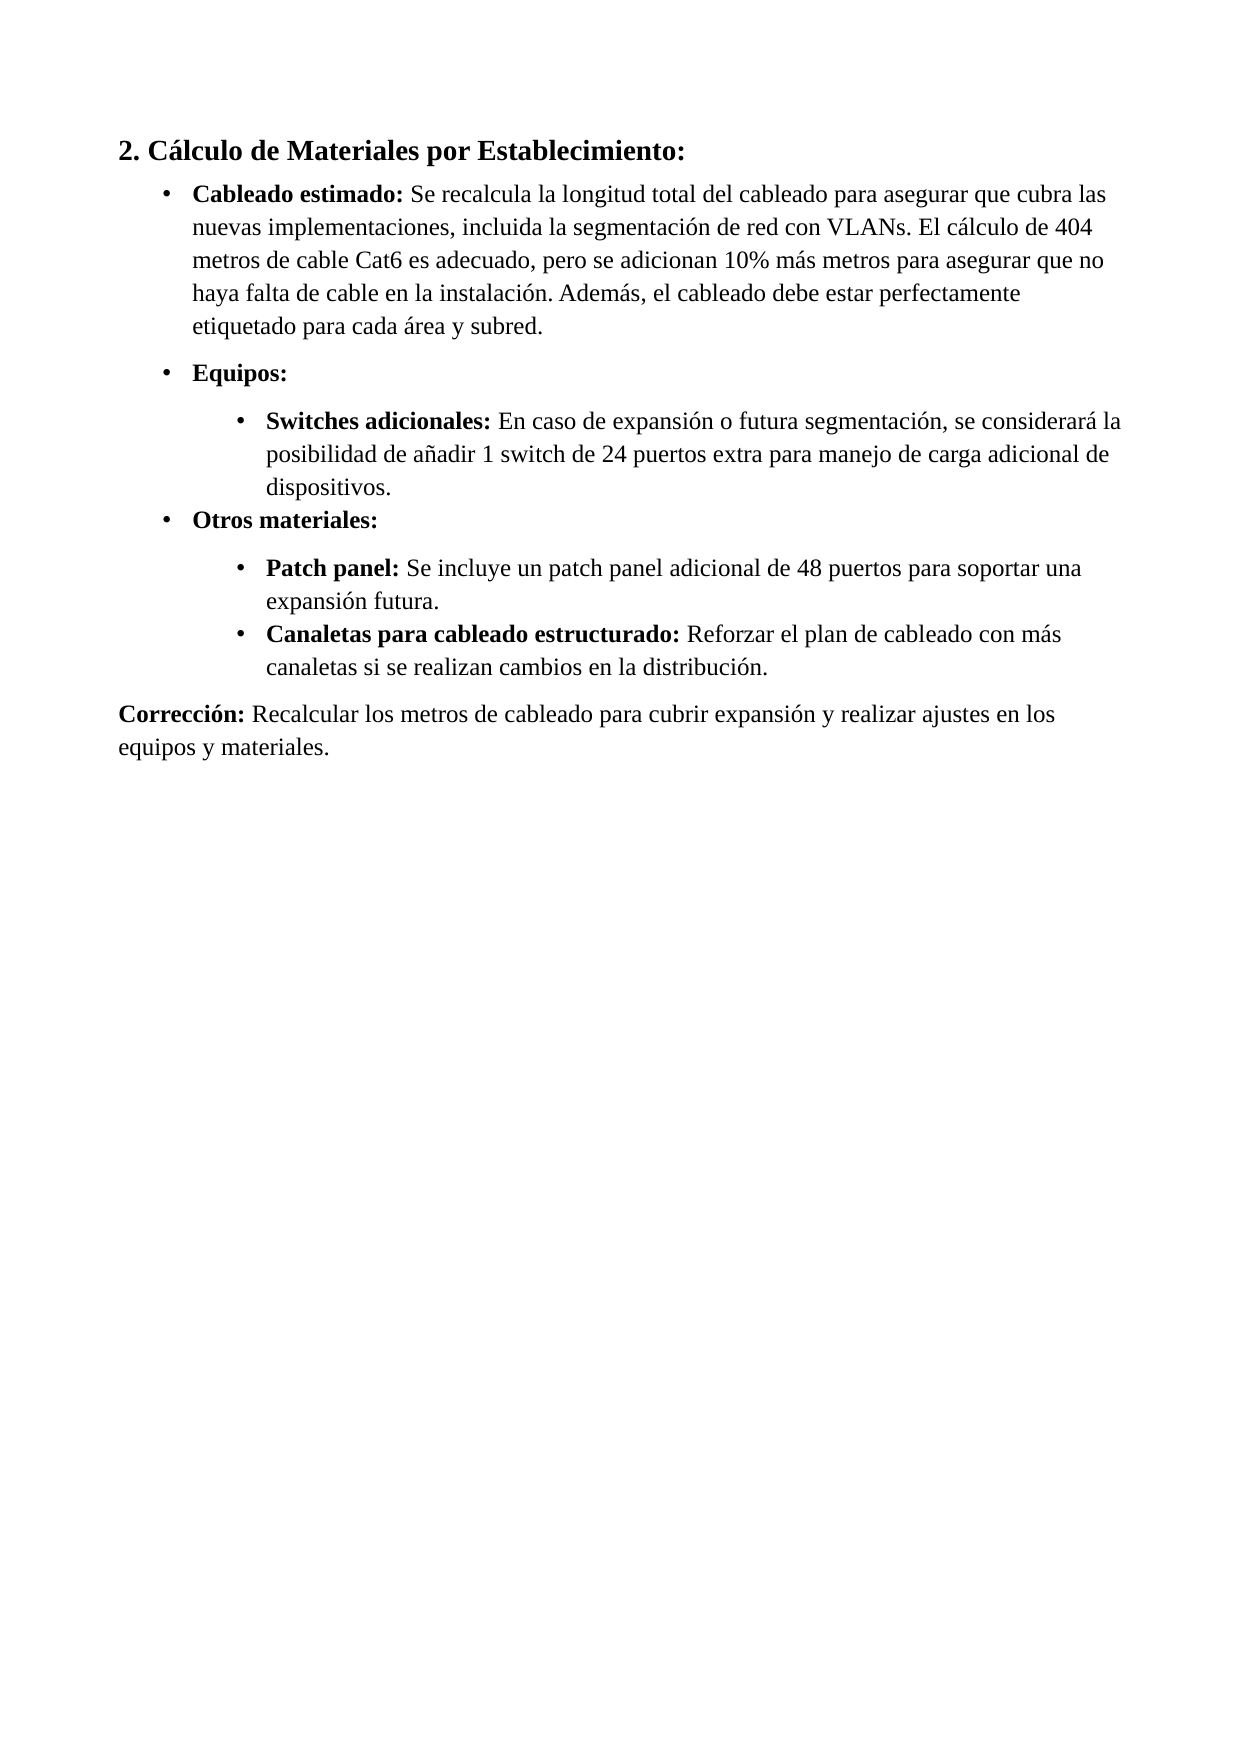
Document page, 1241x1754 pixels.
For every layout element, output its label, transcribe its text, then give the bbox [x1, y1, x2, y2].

list Otros materiales: [162, 505, 1122, 534]
subtitle 2. Cálculo de Materiales por Establecimiento: [118, 133, 1122, 166]
list Canaletas para cableado estructurado: Reforzar el plan de cableado con más canaletas si se realizan cambios en la distribución. [236, 619, 1122, 681]
list Cableado estimado: Se recalcula la longitud total del cableado para asegurar que cubra las nuevas implementaciones, incluida la segmentación de red con VLANs. El cálculo de 404 metros de cable Cat6 es adecuado, pero se adicionan 10% más metros para asegurar que no haya falta de cable en la instalación. Además, el cableado debe estar perfectamente etiquetado para cada área y subred. [162, 179, 1122, 339]
list Patch panel: Se incluye un patch panel adicional de 48 puertos para soportar una expansión futura. [236, 553, 1122, 614]
list Equipos: [162, 358, 1122, 387]
list Switches adicionales: En caso de expansión o futura segmentación, se considerará la posibilidad de añadir 1 switch de 24 puertos extra para manejo de carga adicional de dispositivos. [236, 406, 1122, 501]
text Corrección: Recalcular los metros de cableado para cubrir expansión y realizar ajustes en los equipos y materiales. [118, 699, 1122, 761]
